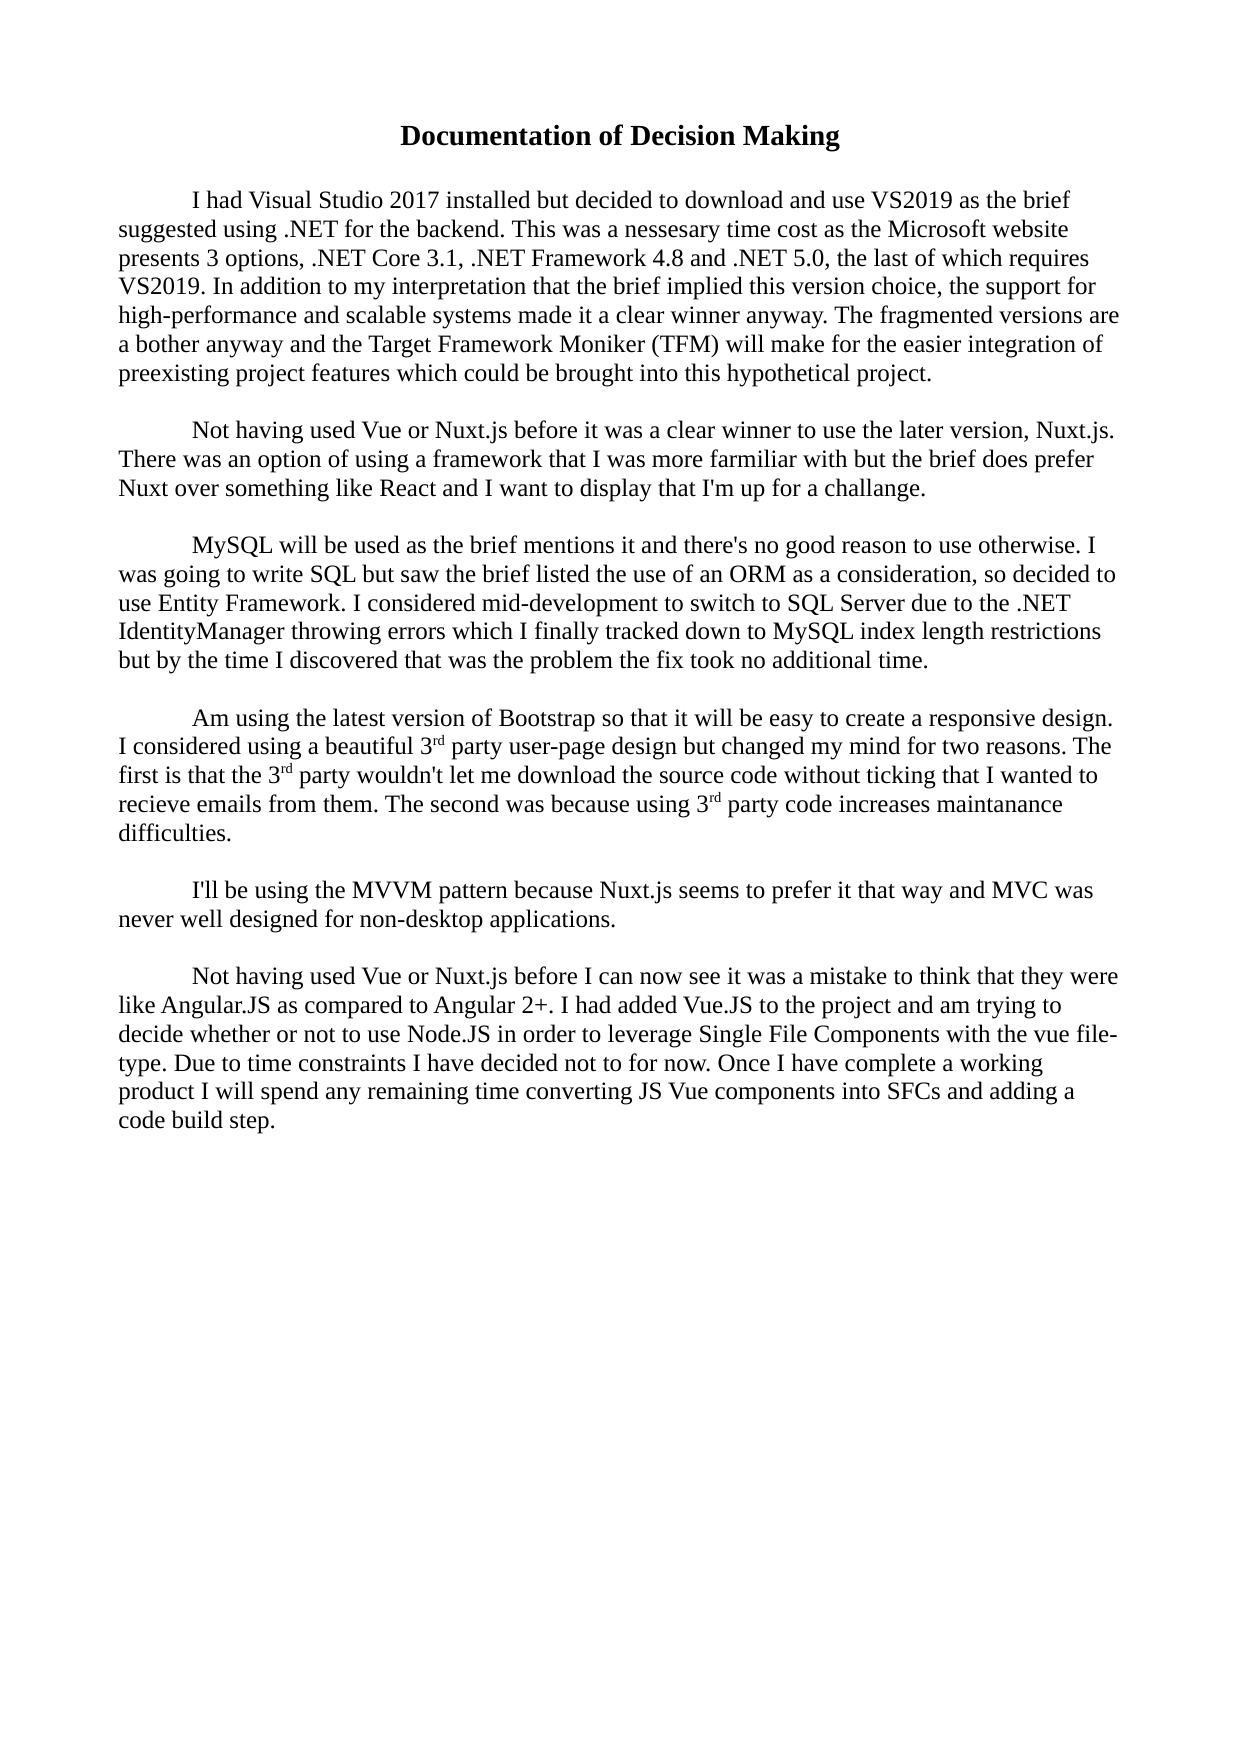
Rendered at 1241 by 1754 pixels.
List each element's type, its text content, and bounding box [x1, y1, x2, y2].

text Am using the latest version of Bootstrap so that it will be easy to create a responsive design. I considered using a beautiful 3rd party user-page design but changed my mind for two reasons. The first is that the 3rd party wouldn't let me download the source code without ticking that I wanted to recieve emails from them. The second was because using 3rd party code increases maintanance difficulties. [118, 703, 1122, 846]
text I had Visual Studio 2017 installed but decided to download and use VS2019 as the brief suggested using .NET for the backend. This was a nessesary time cost as the Microsoft website presents 3 options, .NET Core 3.1, .NET Framework 4.8 and .NET 5.0, the last of which requires VS2019. In addition to my interpretation that the brief implied this version choice, the support for high-performance and scalable systems made it a clear winner anyway. The fragmented versions are a bother anyway and the Target Framework Moniker (TFM) will make for the easier integration of preexisting project features which could be brought into this hypothetical project. [118, 185, 1122, 386]
text MySQL will be used as the brief mentions it and there's no good reason to use otherwise. I was going to write SQL but saw the brief listed the use of an ORM as a consideration, so decided to use Entity Framework. I considered mid-development to switch to SQL Server due to the .NET IdentityManager throwing errors which I finally tracked down to MySQL index length restrictions but by the time I discovered that was the problem the fix took no additional time. [118, 530, 1122, 674]
text Documentation of Decision Making [118, 118, 1122, 152]
text I'll be using the MVVM pattern because Nuxt.js seems to prefer it that way and MVC was never well designed for non-desktop applications. [118, 875, 1122, 933]
text Not having used Vue or Nuxt.js before it was a clear winner to use the later version, Nuxt.js. There was an option of using a framework that I was more farmiliar with but the brief does prefer Nuxt over something like React and I want to display that I'm up for a challange. [118, 415, 1122, 501]
text Not having used Vue or Nuxt.js before I can now see it was a mistake to think that they were like Angular.JS as compared to Angular 2+. I had added Vue.JS to the project and am trying to decide whether or not to use Node.JS in order to leverage Single File Components with the vue file-type. Due to time constraints I have decided not to for now. Once I have complete a working product I will spend any remaining time converting JS Vue components into SFCs and adding a code build step. [118, 961, 1122, 1134]
